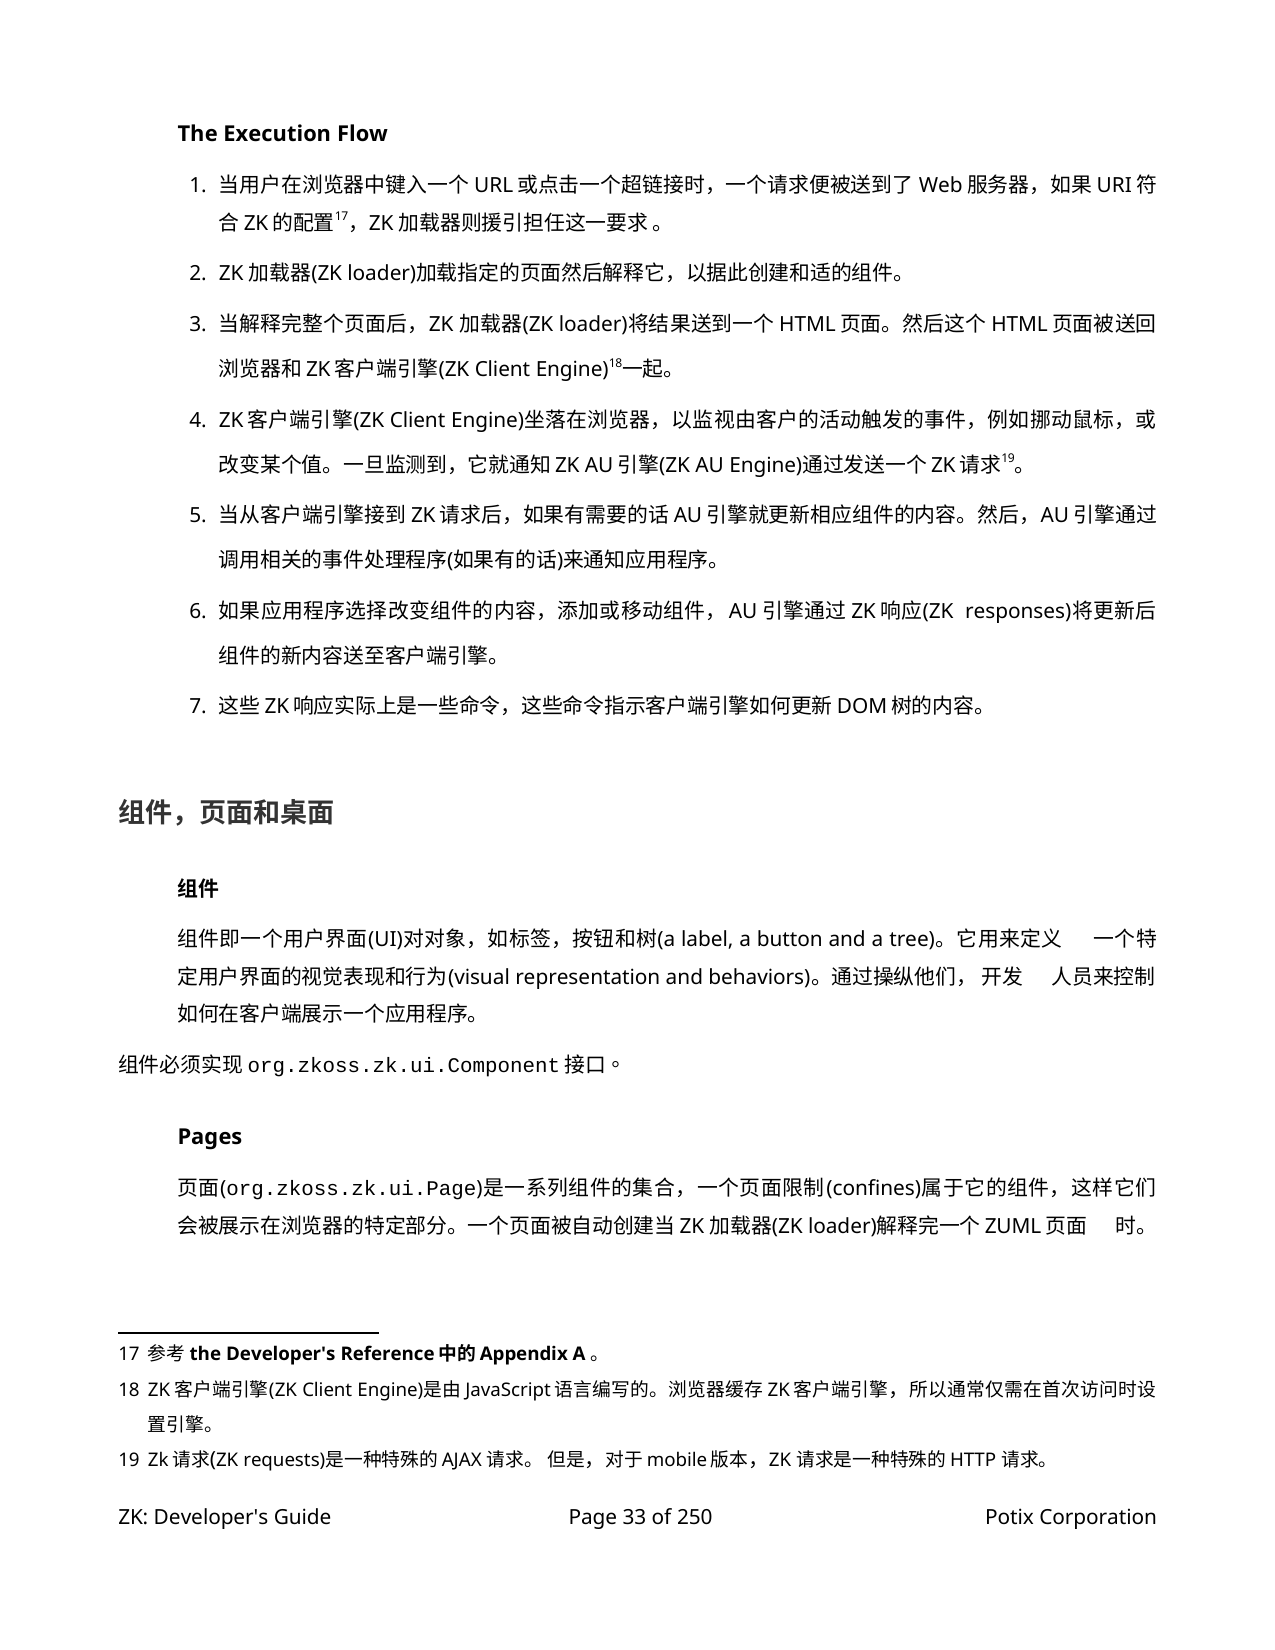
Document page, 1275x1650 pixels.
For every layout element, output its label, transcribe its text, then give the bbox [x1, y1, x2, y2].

list 当用户在浏览器中键入一个URL或点击一个超链接时，一个请求便被送到了Web服务器，如果URI符合ZK的配置，ZK 加载器则援引担任这一要求 。 [189, 169, 1157, 236]
list ZK客户端引擎(ZK Client Engine)是由JavaScript语言编写的。浏览器缓存ZK客户端引擎，所以通常仅需在首次访问时设置引擎。 [118, 1372, 1157, 1437]
text 组件即一个用户界面(UI)对对象，如标签，按钮和树(a label, a button and a tree)。它用来定义 一个特定用户界面的视觉表现和行为(visual representation and behaviors)。通过操纵他们， 开发 人员来控制如何在客户端展示一个应用程序。 [177, 923, 1157, 1028]
text 页面(org.zkoss.zk.ui.Page)是一系列组件的集合，一个页面限制(confines)属于它的组件，这样它们会被展示在浏览器的特定部分。一个页面被自动创建当ZK 加载器(ZK loader)解释完一个ZUML页面 时。 [177, 1172, 1157, 1239]
list 如果应用程序选择改变组件的内容，添加或移动组件，AU引擎通过ZK响应(ZK responses)将更新后组件的新内容送至客户端引擎。 [189, 594, 1157, 669]
subtitle Pages [177, 1121, 1157, 1151]
list 当从客户端引擎接到ZK请求后，如果有需要的话AU引擎就更新相应组件的内容。然后，AU引擎通过调用相关的事件处理程序(如果有的话)来通知应用程序。 [189, 499, 1157, 574]
subtitle The Execution Flow [177, 118, 1157, 148]
list 当解释完整个页面后，ZK 加载器(ZK loader)将结果送到一个HTML页面。然后这个HTML页面被送回浏览器和ZK客户端引擎(ZK Client Engine)一起。 [189, 307, 1157, 382]
subtitle 组件，页面和桌面 [118, 791, 1157, 830]
subtitle 组件 [177, 872, 1157, 902]
list ZK 加载器(ZK loader)加载指定的页面然后解释它，以据此创建和适的组件。 [189, 257, 1157, 287]
list ZK客户端引擎(ZK Client Engine)坐落在浏览器，以监视由客户的活动触发的事件，例如挪动鼠标，或改变某个值。一旦监测到，它就通知ZK AU引擎(ZK AU Engine)通过发送一个ZK请求。 [189, 403, 1157, 478]
list 参考 the Developer's Reference中的Appendix A 。 [118, 1339, 1157, 1366]
list Zk请求(ZK requests)是一种特殊的AJAX 请求。 但是，对于mobile版本，ZK 请求是一种特殊的HTTP 请求。 [118, 1443, 1157, 1473]
list 这些ZK响应实际上是一些命令，这些命令指示客户端引擎如何更新DOM树的内容。 [189, 690, 1157, 720]
text 组件必须实现 org.zkoss.zk.ui.Component接口。 [118, 1048, 1157, 1079]
